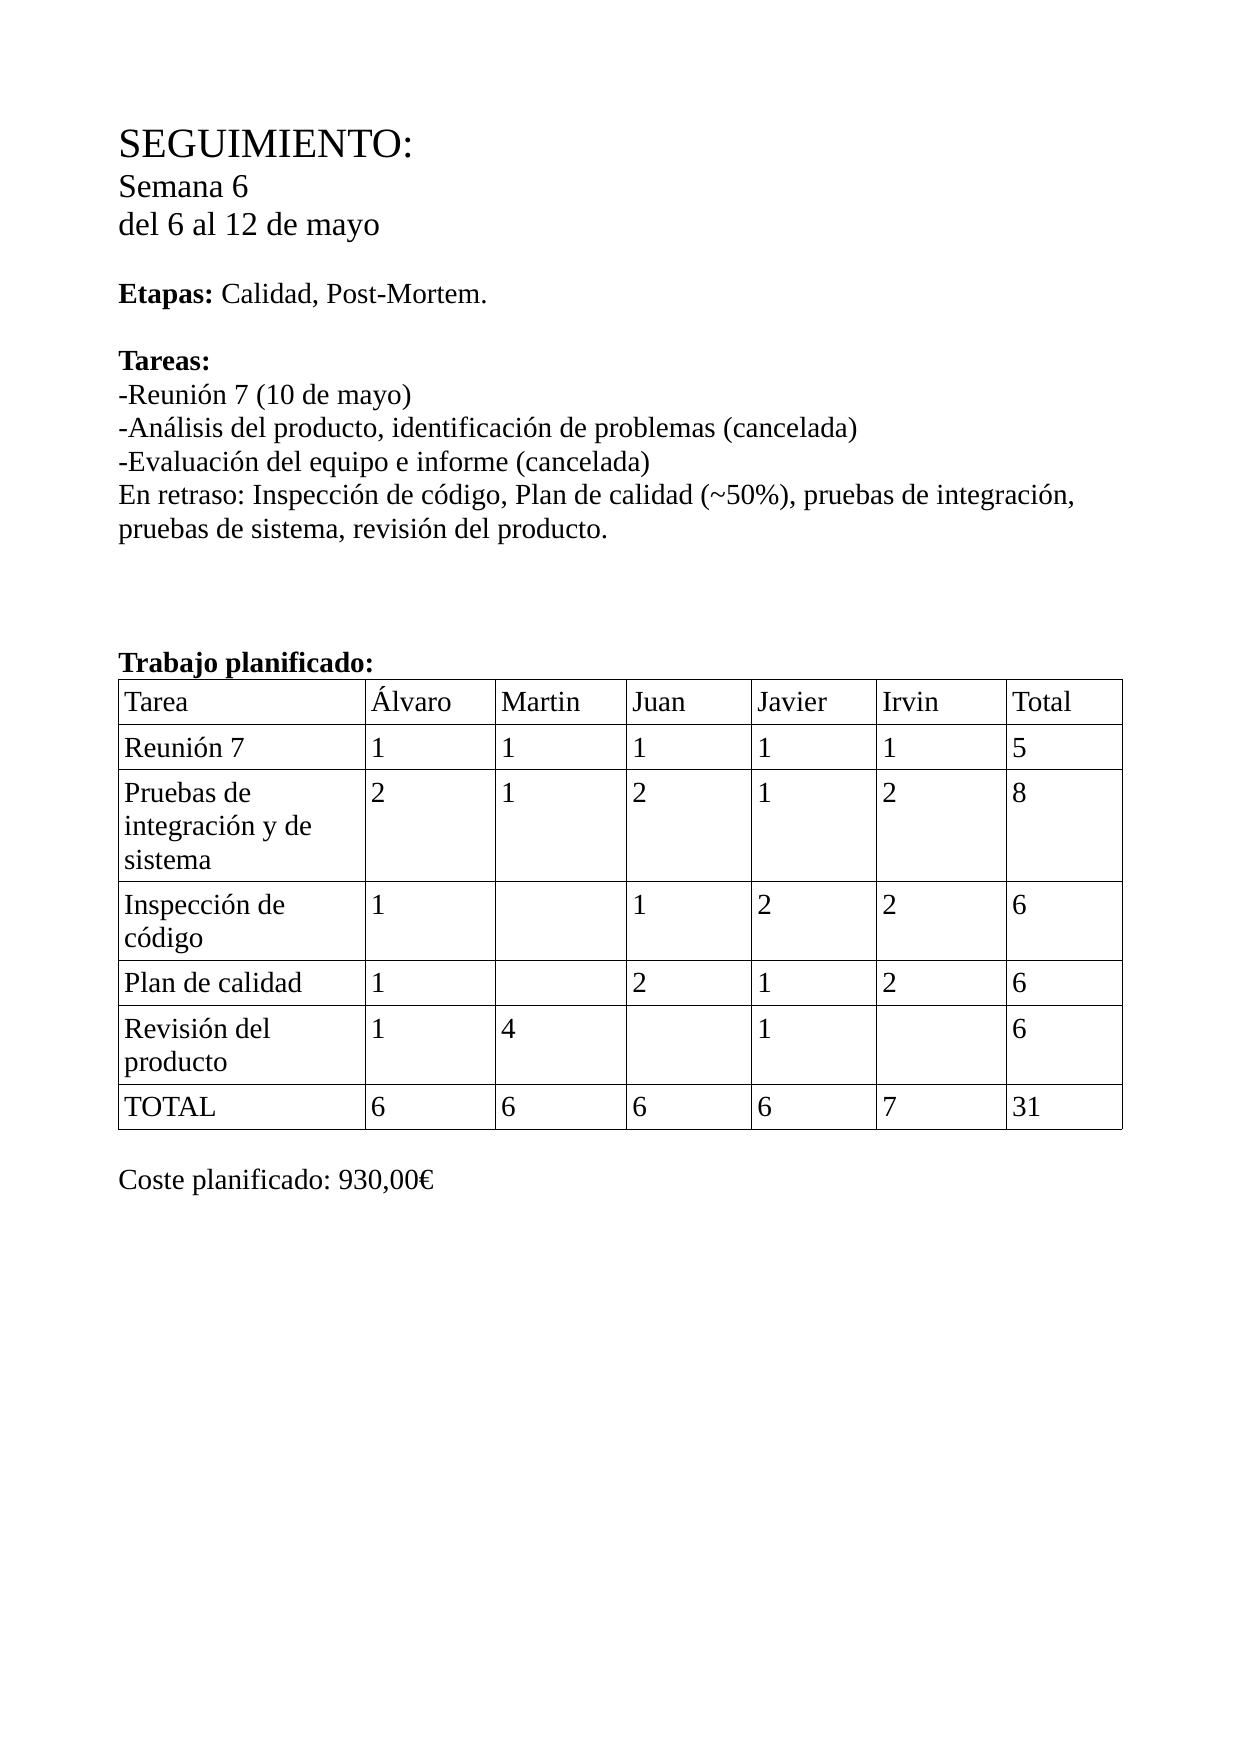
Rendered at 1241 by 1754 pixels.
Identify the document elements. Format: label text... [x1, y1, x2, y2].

text Trabajo planificado: [118, 645, 1122, 679]
table_cell 8 [1007, 770, 1122, 881]
table_cell [877, 1006, 1006, 1083]
table_cell 2 [877, 882, 1006, 960]
table_cell 6 [1007, 961, 1122, 1005]
table_cell 6 [752, 1085, 876, 1129]
table_header Irvin [877, 680, 1006, 724]
table_cell 1 [752, 725, 876, 769]
text del 6 al 12 de mayo [118, 204, 1122, 243]
table_cell 5 [1007, 725, 1122, 769]
table_cell 1 [496, 770, 626, 881]
table_header Martin [496, 680, 626, 724]
table_cell 1 [366, 1006, 495, 1083]
table_cell Plan de calidad [119, 961, 365, 1005]
table_cell Revisión del producto [119, 1006, 365, 1083]
table_cell 4 [496, 1006, 626, 1083]
table_header Álvaro [366, 680, 495, 724]
table_cell 6 [496, 1085, 626, 1129]
table_cell 1 [752, 1006, 876, 1083]
table_cell 2 [627, 961, 751, 1005]
table_header Total [1007, 680, 1122, 724]
table_cell 2 [877, 770, 1006, 881]
text -Reunión 7 (10 de mayo) [118, 377, 1122, 410]
table_cell 1 [496, 725, 626, 769]
text Coste planificado: 930,00€ [118, 1162, 1122, 1196]
table_cell 1 [366, 882, 495, 960]
table_cell 1 [752, 770, 876, 881]
table_cell TOTAL [119, 1085, 365, 1129]
table_header Javier [752, 680, 876, 724]
table_cell Inspección de código [119, 882, 365, 960]
table_cell 1 [627, 882, 751, 960]
table_header Tarea [119, 680, 365, 724]
table_cell 1 [877, 725, 1006, 769]
text SEGUIMIENTO: [118, 118, 1122, 166]
text Semana 6 [118, 166, 1122, 204]
table_cell 6 [1007, 1006, 1122, 1083]
table_header Juan [627, 680, 751, 724]
table_cell 1 [752, 961, 876, 1005]
table_cell 6 [1007, 882, 1122, 960]
text -Evaluación del equipo e informe (cancelada) [118, 444, 1122, 477]
text Etapas: Calidad, Post-Mortem. [118, 276, 1122, 310]
text Tareas: [118, 343, 1122, 377]
table_cell Reunión 7 [119, 725, 365, 769]
text En retraso: Inspección de código, Plan de calidad (~50%), pruebas de integración, pruebas de sistema, revisión del producto. [118, 477, 1122, 544]
table_cell [627, 1006, 751, 1083]
table_cell 2 [877, 961, 1006, 1005]
table_cell [496, 961, 626, 1005]
text -Análisis del producto, identificación de problemas (cancelada) [118, 410, 1122, 444]
table_cell 2 [366, 770, 495, 881]
table_cell [496, 882, 626, 960]
table_cell Pruebas de integración y de sistema [119, 770, 365, 881]
table_cell 7 [877, 1085, 1006, 1129]
table_cell 1 [366, 961, 495, 1005]
table_cell 6 [627, 1085, 751, 1129]
table_cell 31 [1007, 1085, 1122, 1129]
table_cell 2 [627, 770, 751, 881]
table_cell 6 [366, 1085, 495, 1129]
table_cell 1 [627, 725, 751, 769]
table_cell 1 [366, 725, 495, 769]
table_cell 2 [752, 882, 876, 960]
